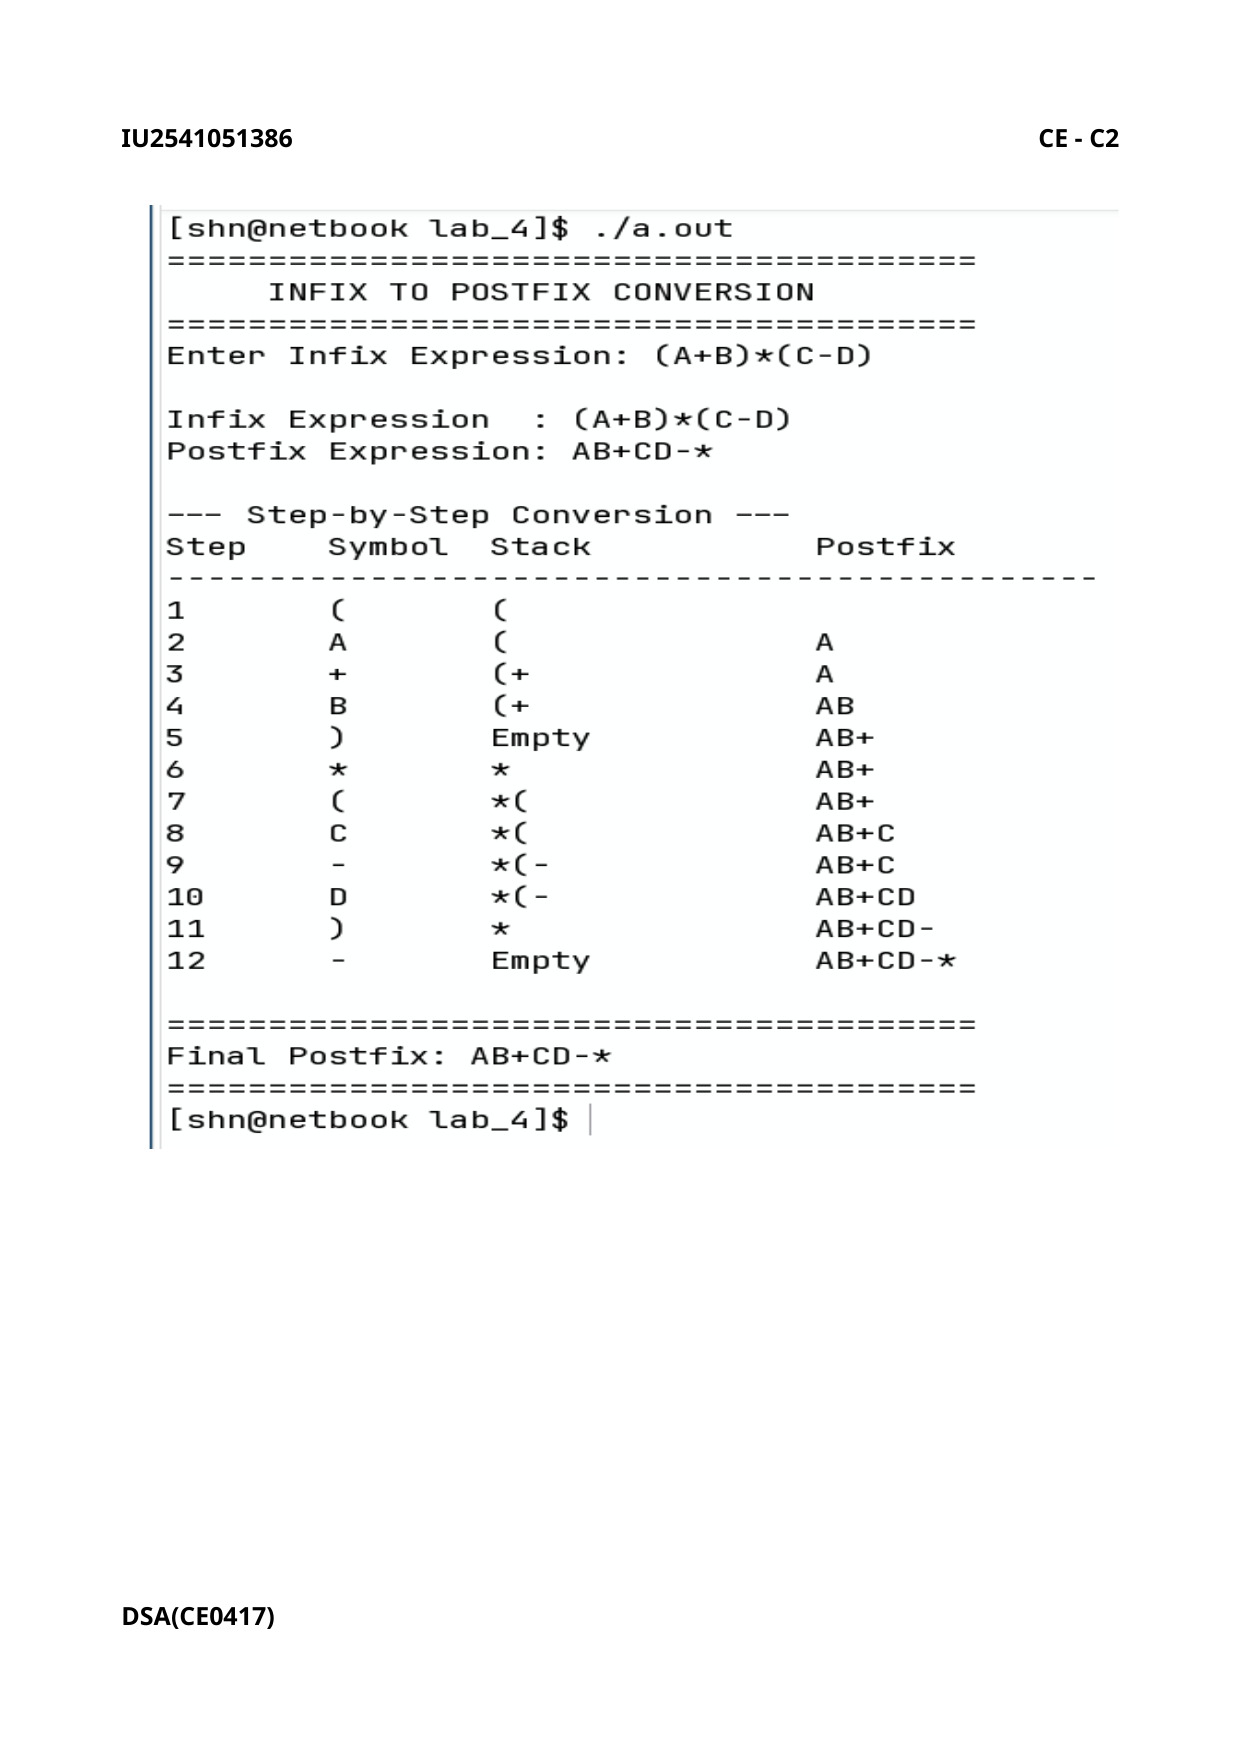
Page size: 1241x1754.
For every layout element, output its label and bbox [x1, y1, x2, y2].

picture [149, 205, 1119, 1149]
